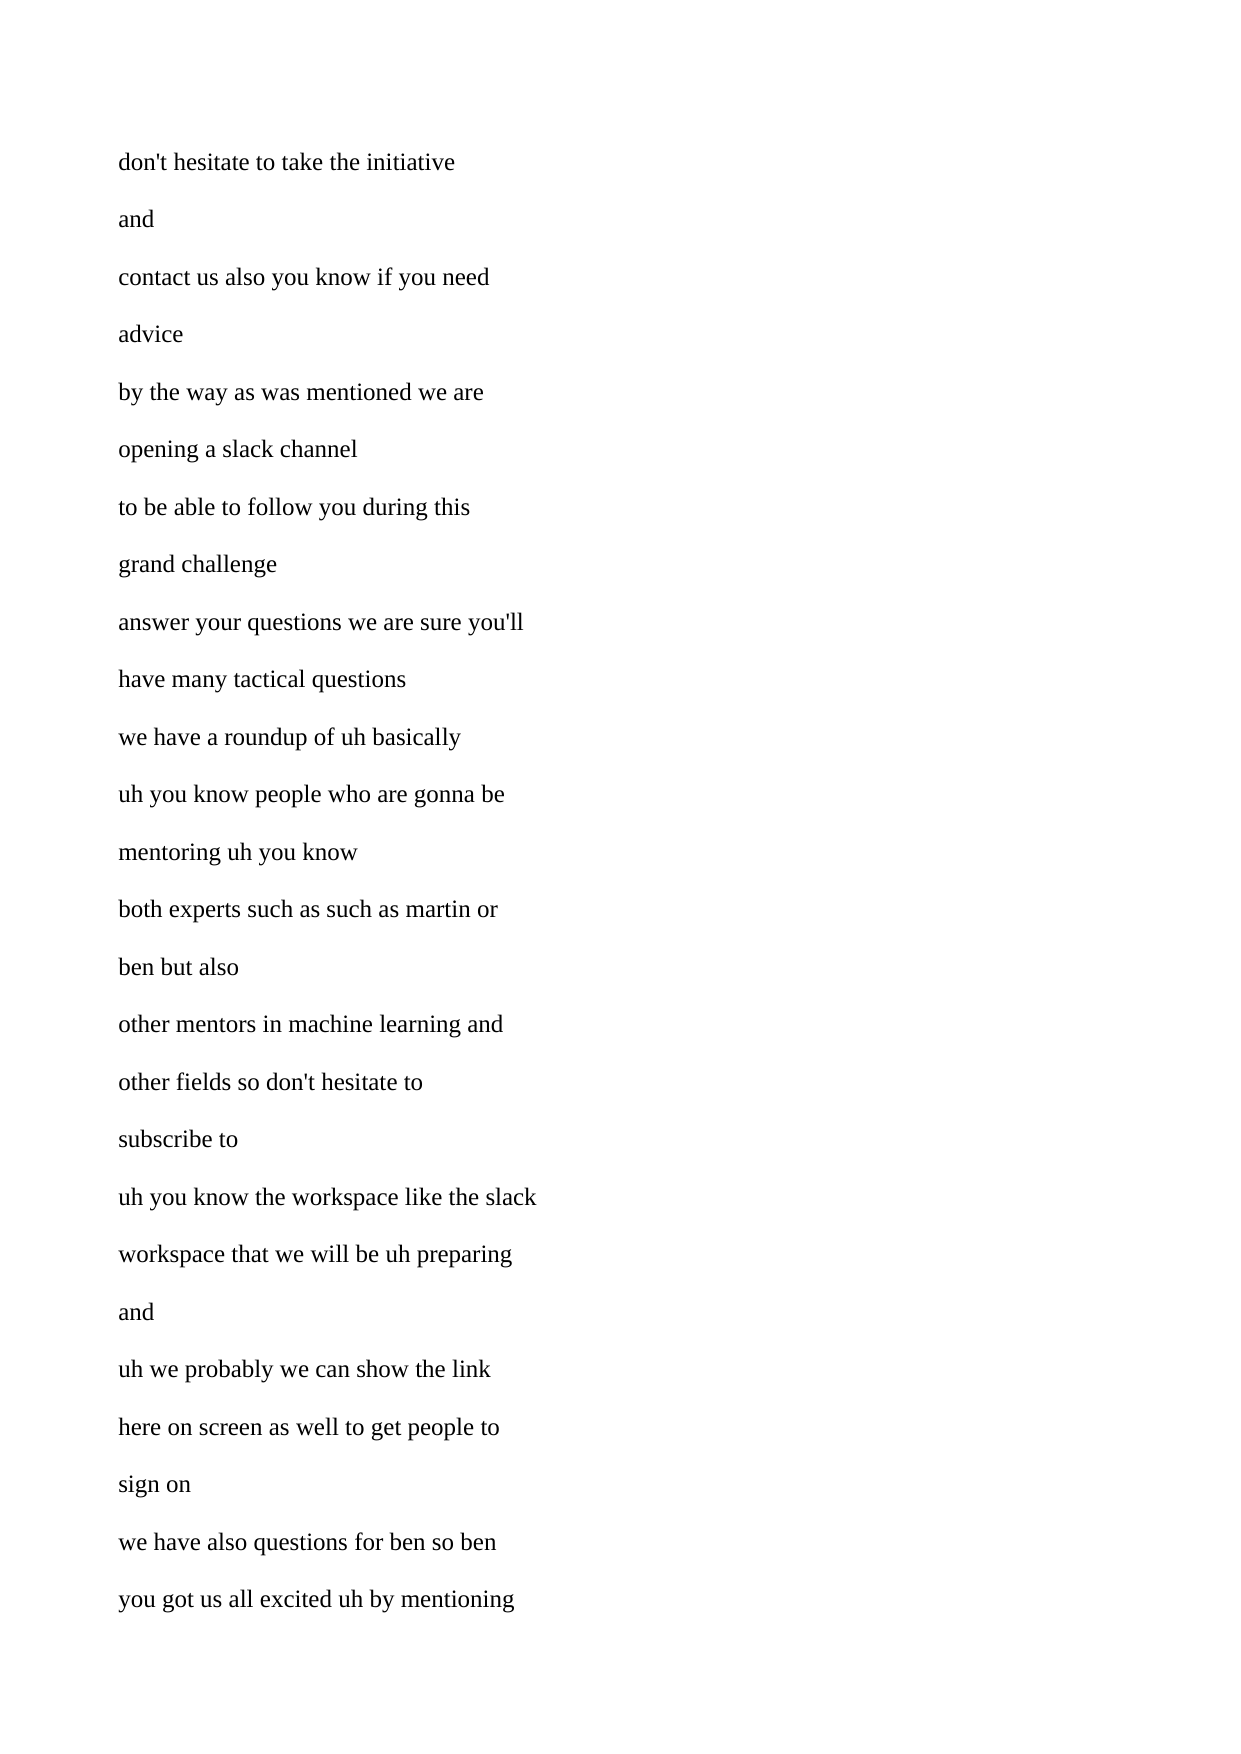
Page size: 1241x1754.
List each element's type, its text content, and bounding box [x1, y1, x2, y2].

text uh we probably we can show the link [118, 1354, 1122, 1383]
text other mentors in machine learning and [118, 1009, 1122, 1038]
text and [118, 1297, 1122, 1326]
text mentoring uh you know [118, 837, 1122, 866]
text and [118, 204, 1122, 233]
text don't hesitate to take the initiative [118, 147, 1122, 176]
text ben but also [118, 952, 1122, 981]
text opening a slack channel [118, 434, 1122, 463]
text both experts such as such as martin or [118, 894, 1122, 923]
text uh you know people who are gonna be [118, 779, 1122, 808]
text advice [118, 319, 1122, 348]
text uh you know the workspace like the slack [118, 1182, 1122, 1211]
text you got us all excited uh by mentioning [118, 1584, 1122, 1613]
text grand challenge [118, 549, 1122, 578]
text subscribe to [118, 1124, 1122, 1153]
text workspace that we will be uh preparing [118, 1239, 1122, 1268]
text by the way as was mentioned we are [118, 377, 1122, 406]
text contact us also you know if you need [118, 262, 1122, 291]
text to be able to follow you during this [118, 492, 1122, 521]
text answer your questions we are sure you'll [118, 607, 1122, 636]
text other fields so don't hesitate to [118, 1067, 1122, 1096]
text here on screen as well to get people to [118, 1412, 1122, 1441]
text we have also questions for ben so ben [118, 1527, 1122, 1556]
text we have a roundup of uh basically [118, 722, 1122, 751]
text have many tactical questions [118, 664, 1122, 693]
text sign on [118, 1469, 1122, 1498]
